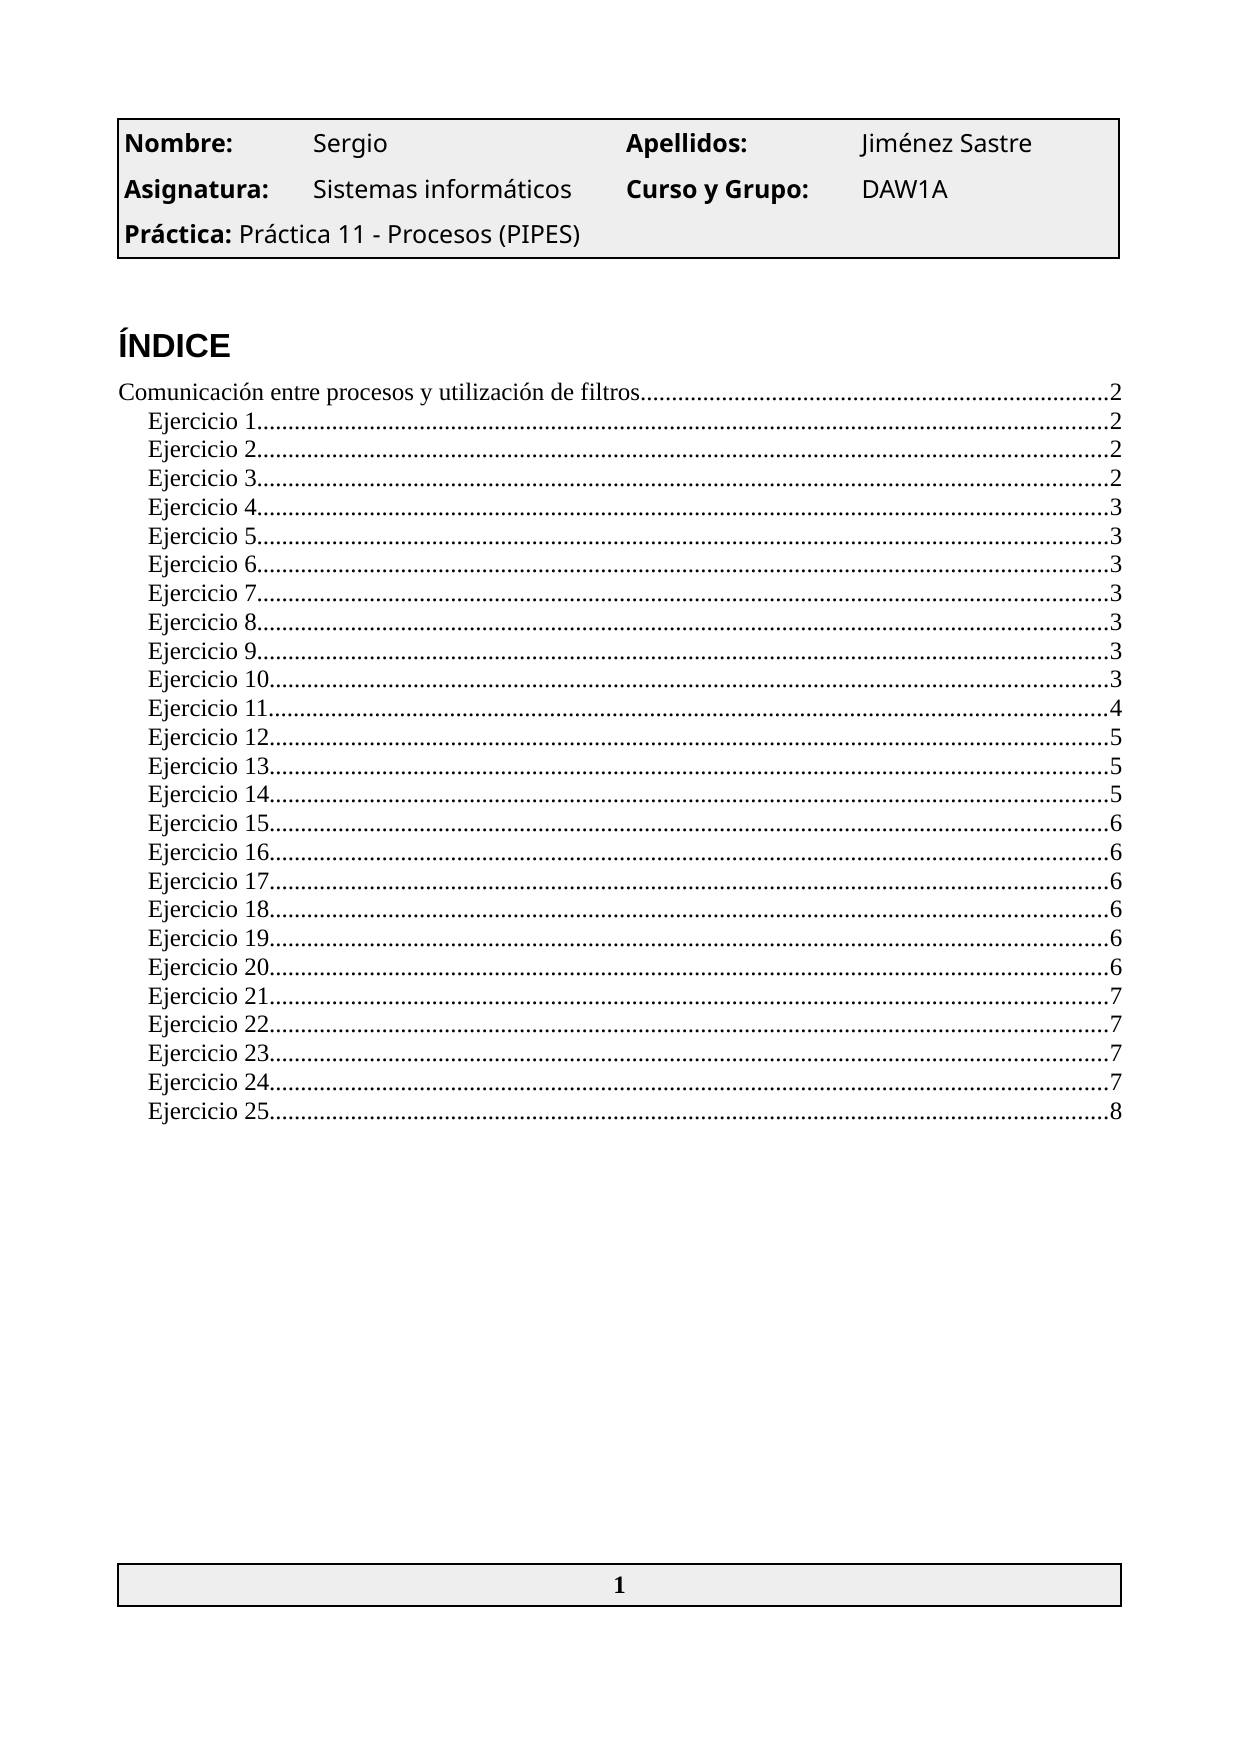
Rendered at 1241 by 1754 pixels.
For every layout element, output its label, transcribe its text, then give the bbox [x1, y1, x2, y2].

text Ejercicio 7 3 [148, 578, 1122, 607]
subtitle ÍNDICE [118, 326, 1122, 364]
text Ejercicio 22 7 [148, 1009, 1122, 1038]
text Ejercicio 14 5 [148, 779, 1122, 808]
text Comunicación entre procesos y utilización de filtros 2 [118, 377, 1122, 406]
text Ejercicio 13 5 [148, 751, 1122, 779]
text Ejercicio 8 3 [148, 607, 1122, 636]
text Ejercicio 4 3 [148, 492, 1122, 521]
text Ejercicio 17 6 [148, 866, 1122, 894]
text Ejercicio 24 7 [148, 1067, 1122, 1096]
text Ejercicio 23 7 [148, 1038, 1122, 1067]
text Ejercicio 6 3 [148, 549, 1122, 578]
text Ejercicio 11 4 [148, 693, 1122, 722]
text Ejercicio 25 8 [148, 1096, 1122, 1124]
text Ejercicio 12 5 [148, 722, 1122, 751]
text Ejercicio 20 6 [148, 952, 1122, 981]
text Ejercicio 19 6 [148, 923, 1122, 952]
text Ejercicio 18 6 [148, 894, 1122, 923]
text Ejercicio 9 3 [148, 636, 1122, 664]
text Ejercicio 3 2 [148, 463, 1122, 492]
text Ejercicio 2 2 [148, 434, 1122, 463]
text Ejercicio 15 6 [148, 808, 1122, 837]
text Ejercicio 16 6 [148, 837, 1122, 866]
text Ejercicio 5 3 [148, 521, 1122, 549]
text Ejercicio 1 2 [148, 406, 1122, 434]
text Ejercicio 10 3 [148, 664, 1122, 693]
text Ejercicio 21 7 [148, 981, 1122, 1009]
